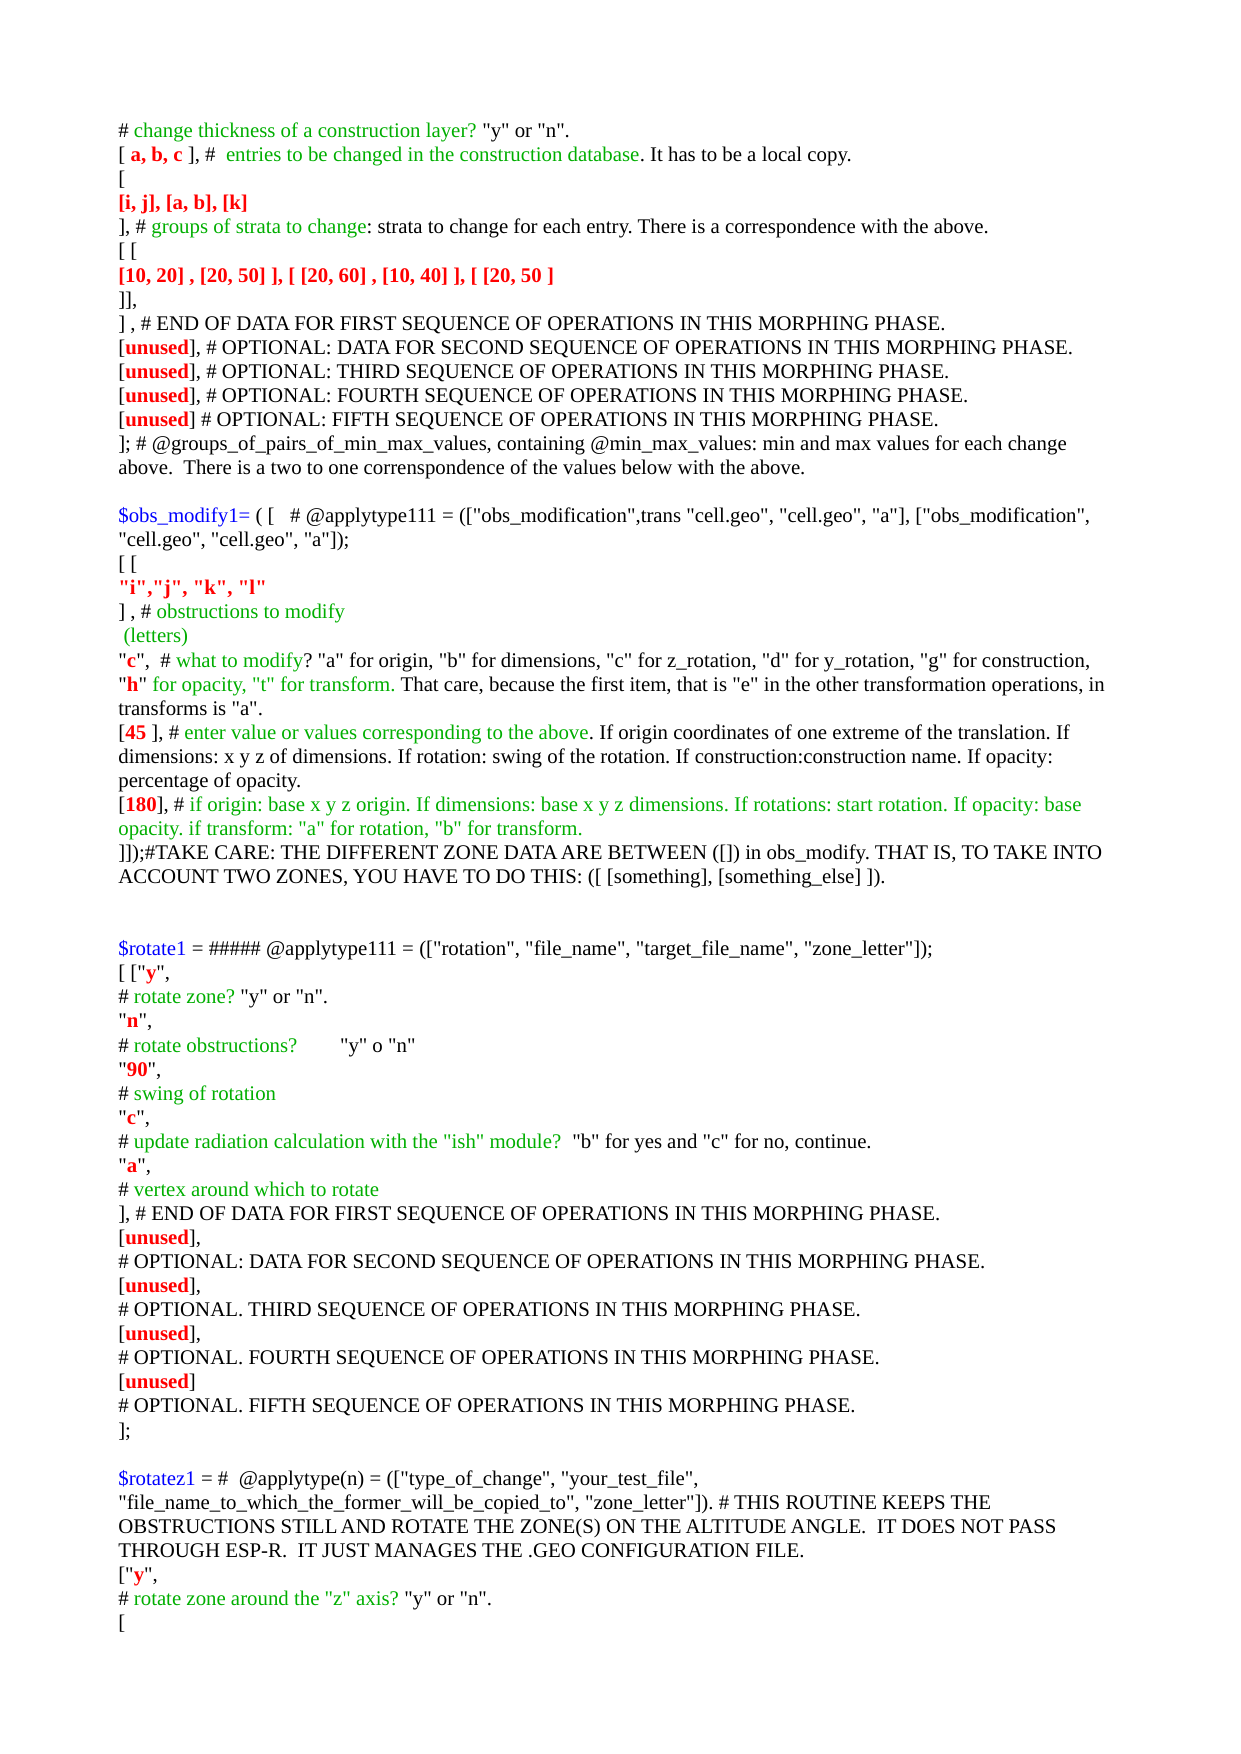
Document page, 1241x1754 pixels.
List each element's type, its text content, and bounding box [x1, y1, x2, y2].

text # change thickness of a construction layer? "y" or "n". [118, 118, 1122, 142]
text # swing of rotation [118, 1081, 1122, 1105]
text [i, j], [a, b], [k] [118, 190, 1122, 214]
text [unused], # OPTIONAL: THIRD SEQUENCE OF OPERATIONS IN THIS MORPHING PHASE. [118, 359, 1122, 383]
text [10, 20] , [20, 50] ], [ [20, 60] , [10, 40] ], [ [20, 50 ] [118, 262, 1122, 287]
text [ ["y", [118, 960, 1122, 984]
text [unused], [118, 1321, 1122, 1345]
text "90", [118, 1057, 1122, 1081]
text [180], # if origin: base x y z origin. If dimensions: base x y z dimensions. If rotations: start rotation. If opacity: base opacity. if transform: "a" for rotation, "b" for transform. [118, 792, 1122, 840]
text [unused], [118, 1273, 1122, 1297]
text # OPTIONAL: DATA FOR SECOND SEQUENCE OF OPERATIONS IN THIS MORPHING PHASE. [118, 1249, 1122, 1273]
text [ [ [118, 238, 1122, 262]
text # rotate zone around the "z" axis? "y" or "n". [118, 1586, 1122, 1610]
text $rotate1 = ##### @applytype111 = (["rotation", "file_name", "target_file_name", "zone_letter"]); [118, 936, 1122, 960]
text ]], [118, 287, 1122, 311]
text [ [ [118, 551, 1122, 575]
text # rotate obstructions? "y" o "n" [118, 1032, 1122, 1057]
text ], # groups of strata to change: strata to change for each entry. There is a correspondence with the above. [118, 214, 1122, 238]
text ] , # END OF DATA FOR FIRST SEQUENCE OF OPERATIONS IN THIS MORPHING PHASE. [118, 311, 1122, 335]
text # vertex around which to rotate [118, 1177, 1122, 1201]
text "n", [118, 1008, 1122, 1032]
text [unused], # OPTIONAL: FOURTH SEQUENCE OF OPERATIONS IN THIS MORPHING PHASE. [118, 383, 1122, 407]
text [ a, b, c ], # entries to be changed in the construction database. It has to be a local copy. [118, 142, 1122, 166]
text "i","j", "k", "l" [118, 575, 1122, 599]
text # OPTIONAL. FOURTH SEQUENCE OF OPERATIONS IN THIS MORPHING PHASE. [118, 1345, 1122, 1369]
text ["y", [118, 1562, 1122, 1586]
text ], # END OF DATA FOR FIRST SEQUENCE OF OPERATIONS IN THIS MORPHING PHASE. [118, 1201, 1122, 1225]
text (letters) [118, 623, 1122, 647]
text "c", [118, 1105, 1122, 1129]
text ]; # @groups_of_pairs_of_min_max_values, containing @min_max_values: min and max values for each change above. There is a two to one correnspondence of the values below with the above. [118, 431, 1122, 479]
text # rotate zone? "y" or "n". [118, 984, 1122, 1008]
text # update radiation calculation with the "ish" module? "b" for yes and "c" for no, continue. [118, 1129, 1122, 1153]
text ]; [118, 1417, 1122, 1442]
text "a", [118, 1153, 1122, 1177]
text $rotatez1 = # @applytype(n) = (["type_of_change", "your_test_file", "file_name_to_which_the_former_will_be_copied_to", "zone_letter"]). # THIS ROUTINE KEEPS THE OBSTRUCTIONS STILL AND ROTATE THE ZONE(S) ON THE ALTITUDE ANGLE. IT DOES NOT PASS THROUGH ESP-R. IT JUST MANAGES THE .GEO CONFIGURATION FILE. [118, 1466, 1122, 1562]
text ] , # obstructions to modify [118, 599, 1122, 623]
text [unused] [118, 1369, 1122, 1393]
text $obs_modify1= ( [ # @applytype111 = (["obs_modification",trans "cell.geo", "cell.geo", "a"], ["obs_modification", "cell.geo", "cell.geo", "a"]); [118, 503, 1122, 551]
text [ [118, 166, 1122, 190]
text # OPTIONAL. FIFTH SEQUENCE OF OPERATIONS IN THIS MORPHING PHASE. [118, 1393, 1122, 1417]
text [45 ], # enter value or values corresponding to the above. If origin coordinates of one extreme of the translation. If dimensions: x y z of dimensions. If rotation: swing of the rotation. If construction:construction name. If opacity: percentage of opacity. [118, 720, 1122, 792]
text [unused] # OPTIONAL: FIFTH SEQUENCE OF OPERATIONS IN THIS MORPHING PHASE. [118, 407, 1122, 431]
text [ [118, 1610, 1122, 1634]
text # OPTIONAL. THIRD SEQUENCE OF OPERATIONS IN THIS MORPHING PHASE. [118, 1297, 1122, 1321]
text [unused], [118, 1225, 1122, 1249]
text ]]);#TAKE CARE: THE DIFFERENT ZONE DATA ARE BETWEEN ([]) in obs_modify. THAT IS, TO TAKE INTO ACCOUNT TWO ZONES, YOU HAVE TO DO THIS: ([ [something], [something_else] ]). [118, 840, 1122, 888]
text [unused], # OPTIONAL: DATA FOR SECOND SEQUENCE OF OPERATIONS IN THIS MORPHING PHASE. [118, 335, 1122, 359]
text "c", # what to modify? "a" for origin, "b" for dimensions, "c" for z_rotation, "d" for y_rotation, "g" for construction, "h" for opacity, "t" for transform. That care, because the first item, that is "e" in the other transformation operations, in transforms is "a". [118, 647, 1122, 720]
